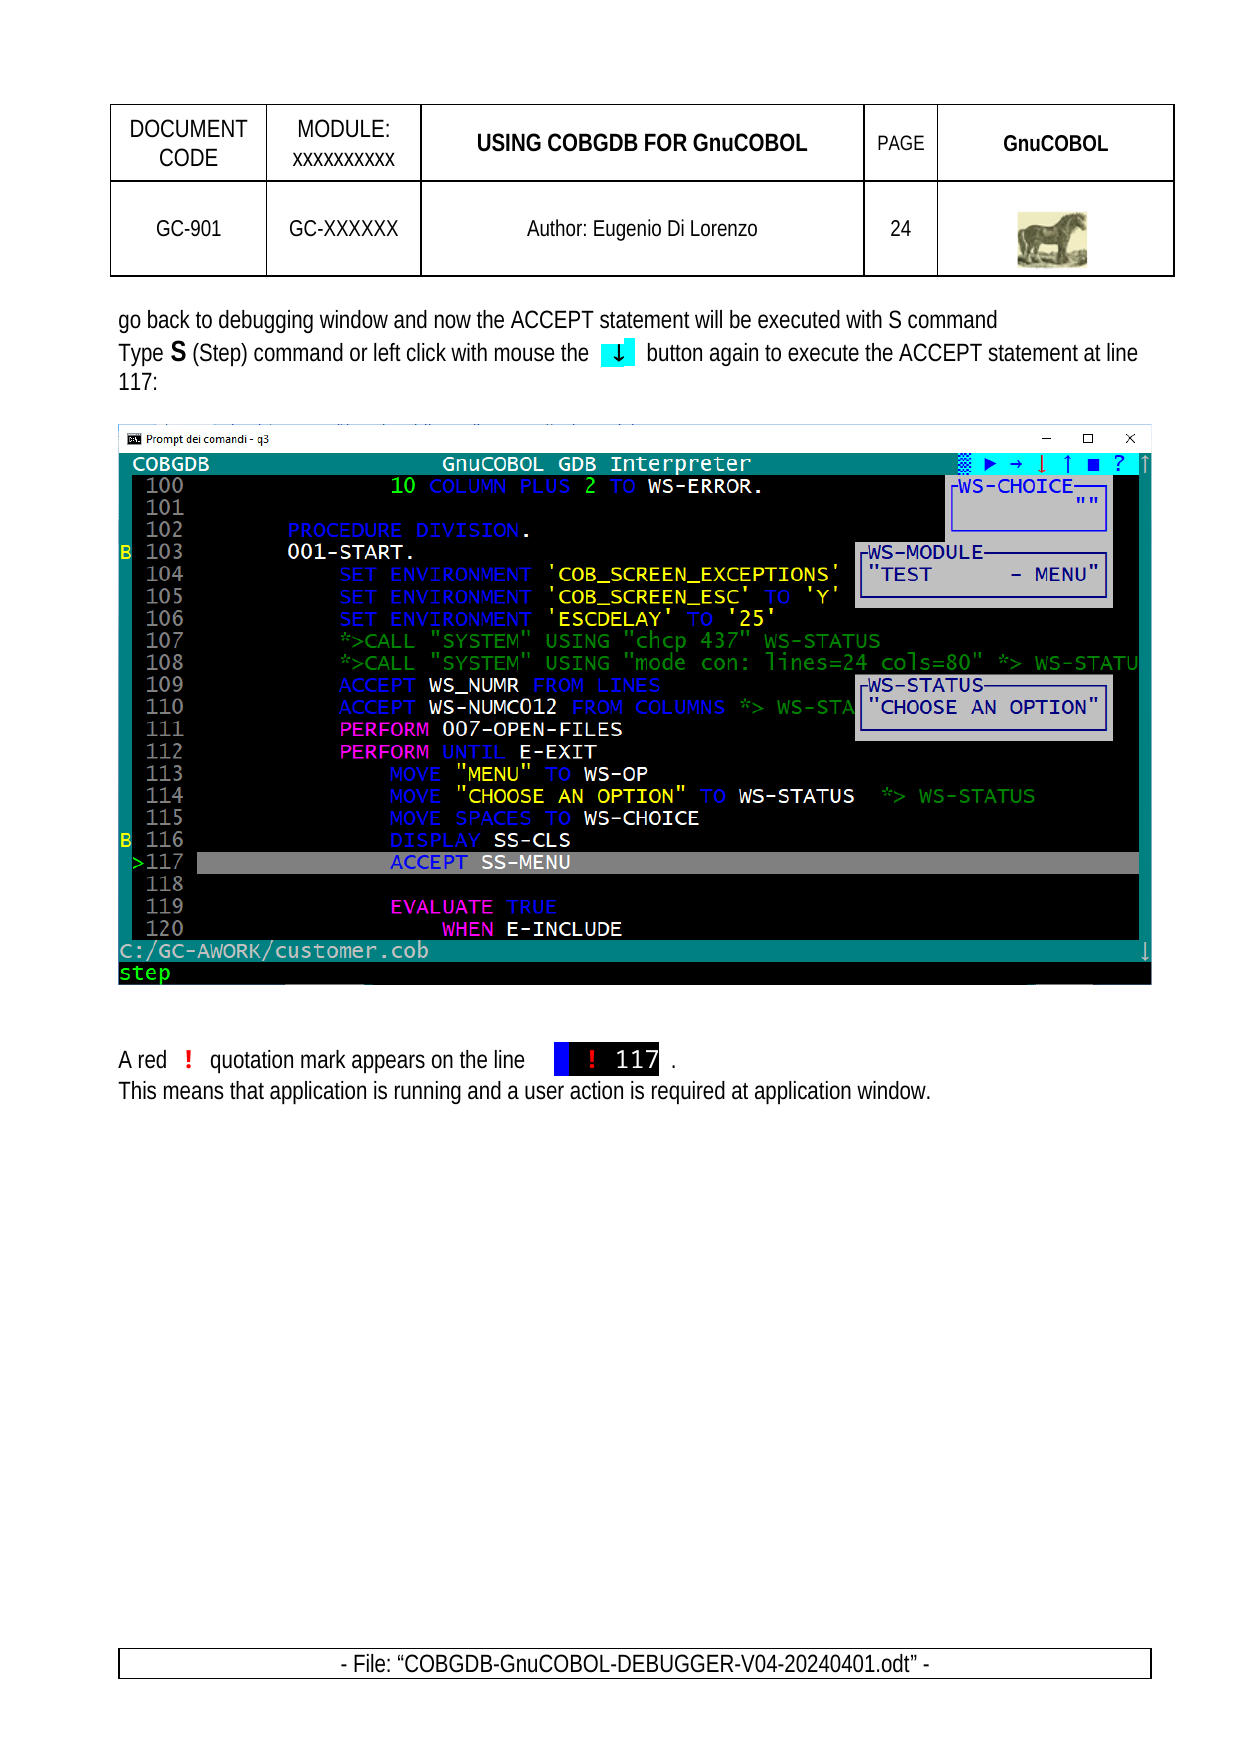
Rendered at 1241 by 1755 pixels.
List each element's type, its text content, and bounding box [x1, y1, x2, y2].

text A red ! quotation mark appears on the line ! 117 . [118, 1042, 1152, 1076]
text This means that application is running and a user action is required at application window. [118, 1076, 1152, 1104]
text go back to debugging window and now the ACCEPT statement will be executed with S command [118, 305, 1152, 334]
text Type S (Step) command or left click with mouse the  button again to execute the ACCEPT statement at line 117: [118, 334, 1152, 396]
